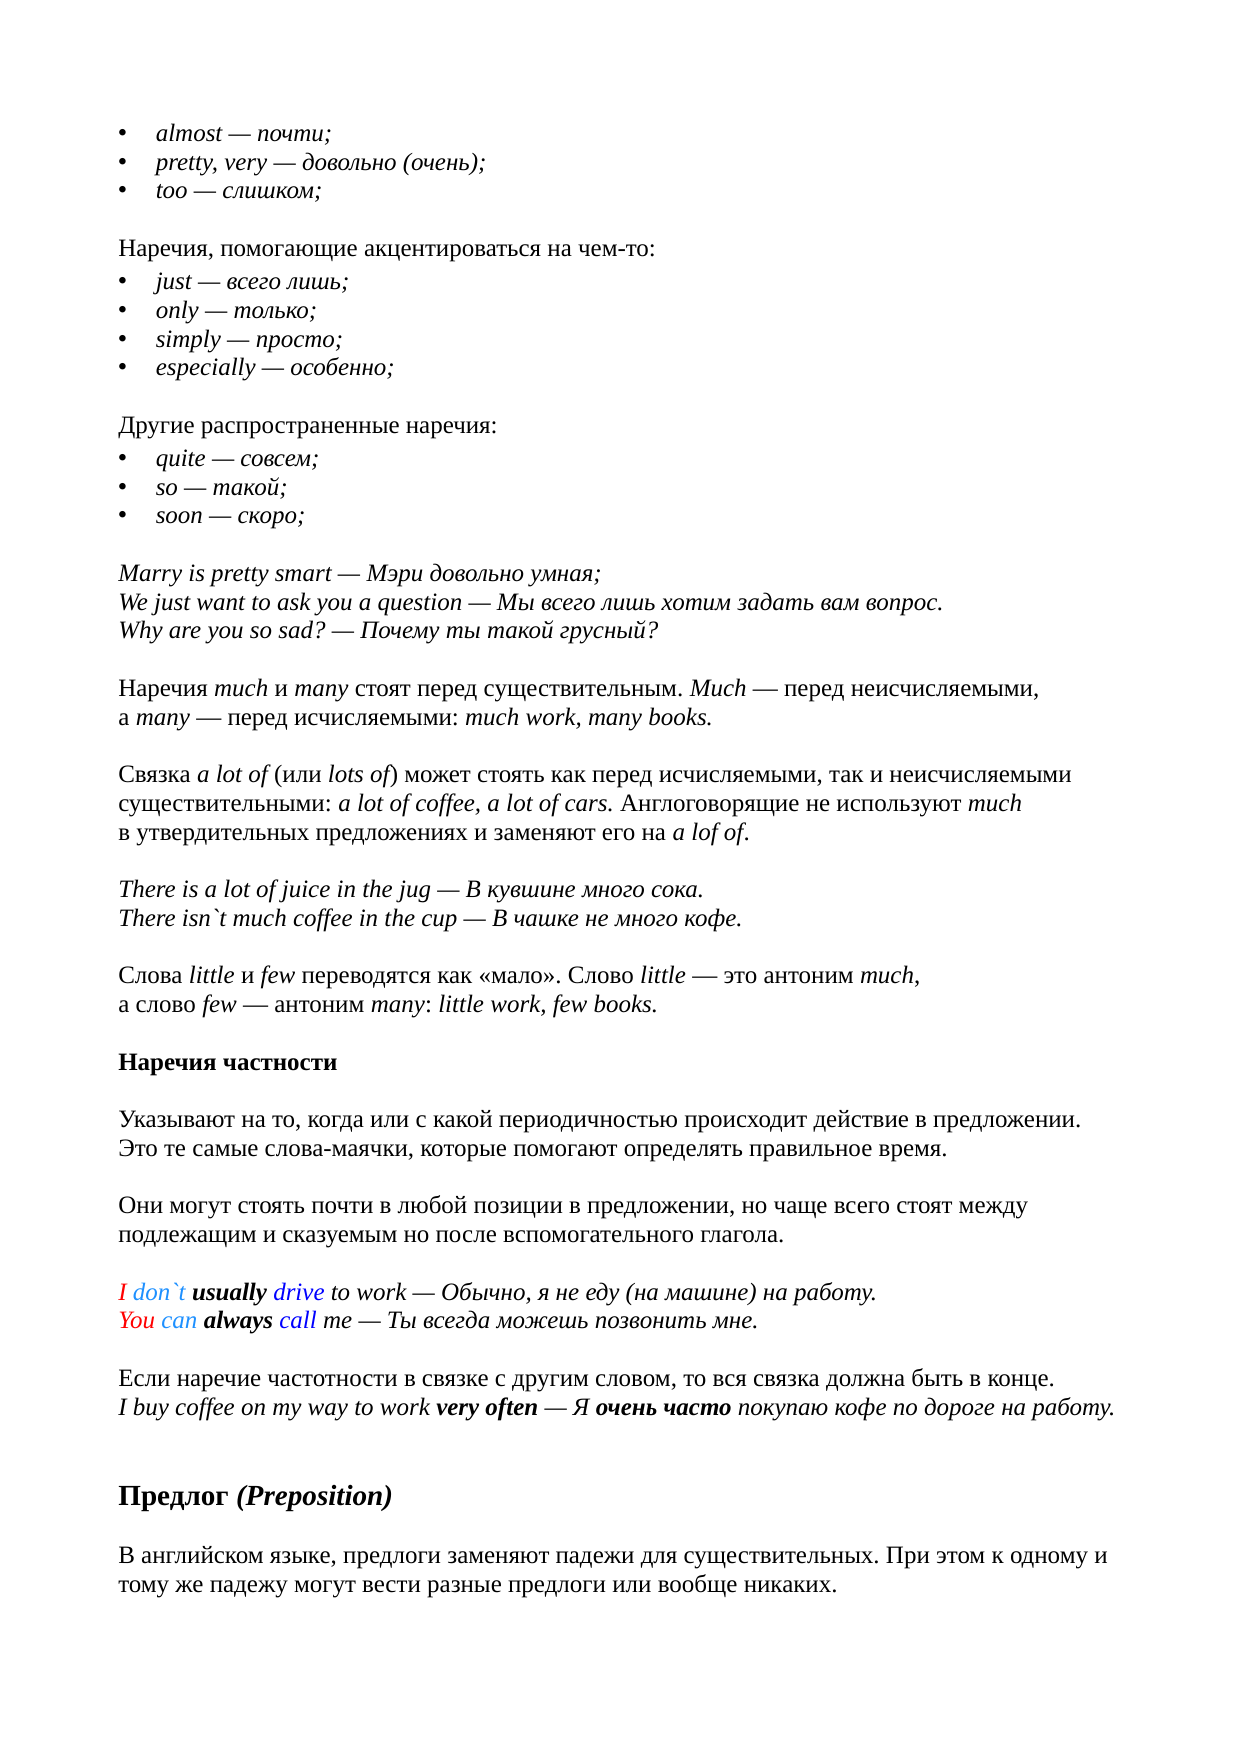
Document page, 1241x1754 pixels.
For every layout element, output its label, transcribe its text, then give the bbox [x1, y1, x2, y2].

text I buy coffee on my way to work very often — Я очень часто покупаю кофе по дороге на работу. [118, 1392, 1122, 1420]
list almost — почти; [118, 118, 1122, 147]
list just — всего лишь; [118, 266, 1122, 295]
text You can always call me — Ты всегда можешь позвонить мне. [118, 1305, 1122, 1334]
list only — только; [118, 295, 1122, 324]
list quite — совсем; [118, 443, 1122, 472]
list simply — просто; [118, 324, 1122, 352]
text Слова little и few переводятся как «мало». Слово little — это антоним much, [118, 960, 1122, 989]
text There isn`t much coffee in the cup — В чашке не много кофе. [118, 903, 1122, 932]
text Предлог (Preposition) [118, 1478, 1122, 1511]
text Они могут стоять почти в любой позиции в предложении, но чаще всего стоят между подлежащим и сказуемым но после вспомогательного глагола. [118, 1190, 1122, 1248]
text Наречия, помогающие акцентироваться на чем-то: [118, 233, 1122, 262]
text We just want to ask you a question — Мы всего лишь хотим задать вам вопрос. [118, 587, 1122, 615]
text Наречия much и many стоят перед существительным. Much — перед неисчисляемыми, [118, 673, 1122, 702]
text Наречия частности [118, 1047, 1122, 1075]
text в утвердительных предложениях и заменяют его на a lof of. [118, 817, 1122, 845]
text Why are you so sad? — Почему ты такой грусный? [118, 615, 1122, 644]
list too — слишком; [118, 176, 1122, 204]
list especially — особенно; [118, 352, 1122, 381]
list pretty, very — довольно (очень); [118, 147, 1122, 176]
text Связка a lot of (или lots of) может стоять как перед исчисляемыми, так и неисчисляемыми [118, 759, 1122, 788]
list soon — скоро; [118, 500, 1122, 529]
text Это те самые слова-маячки, которые помогают определять правильное время. [118, 1133, 1122, 1162]
text существительными: a lot of coffee, a lot of cars. Англоговорящие не используют much [118, 788, 1122, 817]
text Указывают на то, когда или с какой периодичностью происходит действие в предложении. [118, 1104, 1122, 1133]
text а many — перед исчисляемыми: much work, many books. [118, 702, 1122, 730]
text Другие распространенные наречия: [118, 410, 1122, 439]
list so — такой; [118, 472, 1122, 500]
text There is a lot of juice in the jug — В кувшине много сока. [118, 874, 1122, 903]
text I don`t usually drive to work — Обычно, я не еду (на машине) на работу. [118, 1277, 1122, 1305]
text а слово few — антоним many: little work, few books. [118, 989, 1122, 1018]
text В английском языке, предлоги заменяют падежи для существительных. При этом к одному и тому же падежу могут вести разные предлоги или вообще никаких. [118, 1540, 1122, 1598]
text Если наречие частотности в связке с другим словом, то вся связка должна быть в конце. [118, 1363, 1122, 1392]
text Marry is pretty smart — Мэри довольно умная; [118, 558, 1122, 587]
